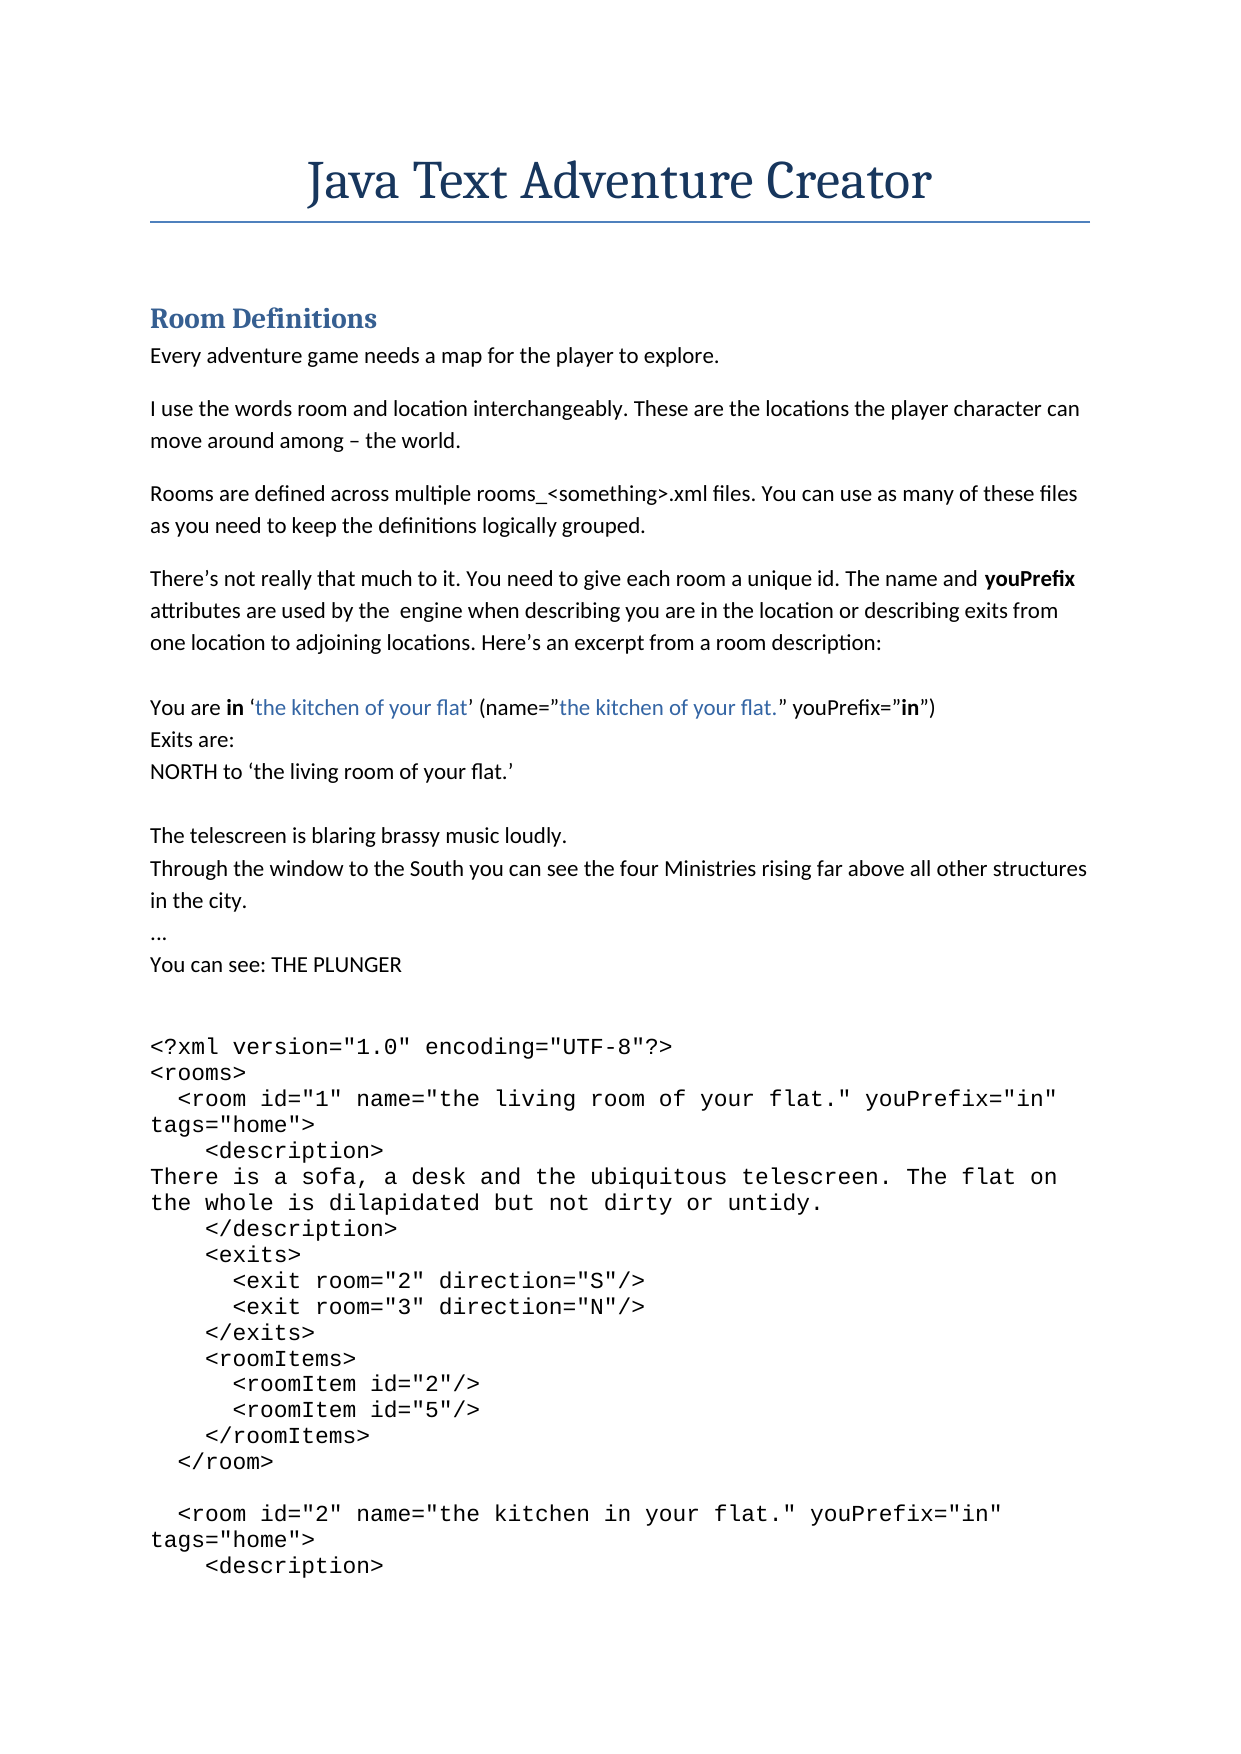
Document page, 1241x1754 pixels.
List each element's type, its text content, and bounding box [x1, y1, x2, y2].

text </exits> [150, 1321, 1090, 1347]
text I use the words room and location interchangeably. These are the locations the player character can move around among – the world. [150, 394, 1090, 454]
text <room id="1" name="the living room of your flat." youPrefix="in" tags="home"> [150, 1087, 1090, 1139]
text <roomItem id="2"/> [150, 1373, 1090, 1399]
text <exit room="3" direction="N"/> [150, 1295, 1090, 1321]
text <description> [150, 1554, 1090, 1580]
text <roomItem id="5"/> [150, 1399, 1090, 1425]
text </room> [150, 1451, 1090, 1477]
text There is a sofa, a desk and the ubiquitous telescreen. The flat on the whole is dilapidated but not dirty or untidy. [150, 1165, 1090, 1217]
text <rooms> [150, 1062, 1090, 1087]
text Every adventure game needs a map for the player to explore. [150, 341, 1090, 369]
text <?xml version="1.0" encoding="UTF-8"?> [150, 1036, 1090, 1062]
text <room id="2" name="the kitchen in your flat." youPrefix="in" tags="home"> [150, 1502, 1090, 1554]
text <exits> [150, 1243, 1090, 1269]
subtitle Room Definitions [150, 302, 1090, 336]
text <exit room="2" direction="S"/> [150, 1269, 1090, 1295]
text </description> [150, 1217, 1090, 1243]
text </roomItems> [150, 1425, 1090, 1451]
text <roomItems> [150, 1347, 1090, 1373]
text <description> [150, 1139, 1090, 1165]
text There’s not really that much to it. You need to give each room a unique id. The name and youPrefix attributes are used by the engine when describing you are in the location or describing exits from one location to adjoining locations. Here’s an excerpt from a room description: You are in ‘the kitchen of your flat’ (name=”the kitchen of your flat.” youPrefix=”in”) Exits are: NORTH to ‘the living room of your flat.’ The telescreen is blaring brassy music loudly. Through the window to the South you can see the four Ministries rising far above all other structures in the city. ... You can see: THE PLUNGER [150, 564, 1090, 1011]
text Rooms are defined across multiple rooms_<something>.xml files. You can use as many of these files as you need to keep the definitions logically grouped. [150, 479, 1090, 539]
